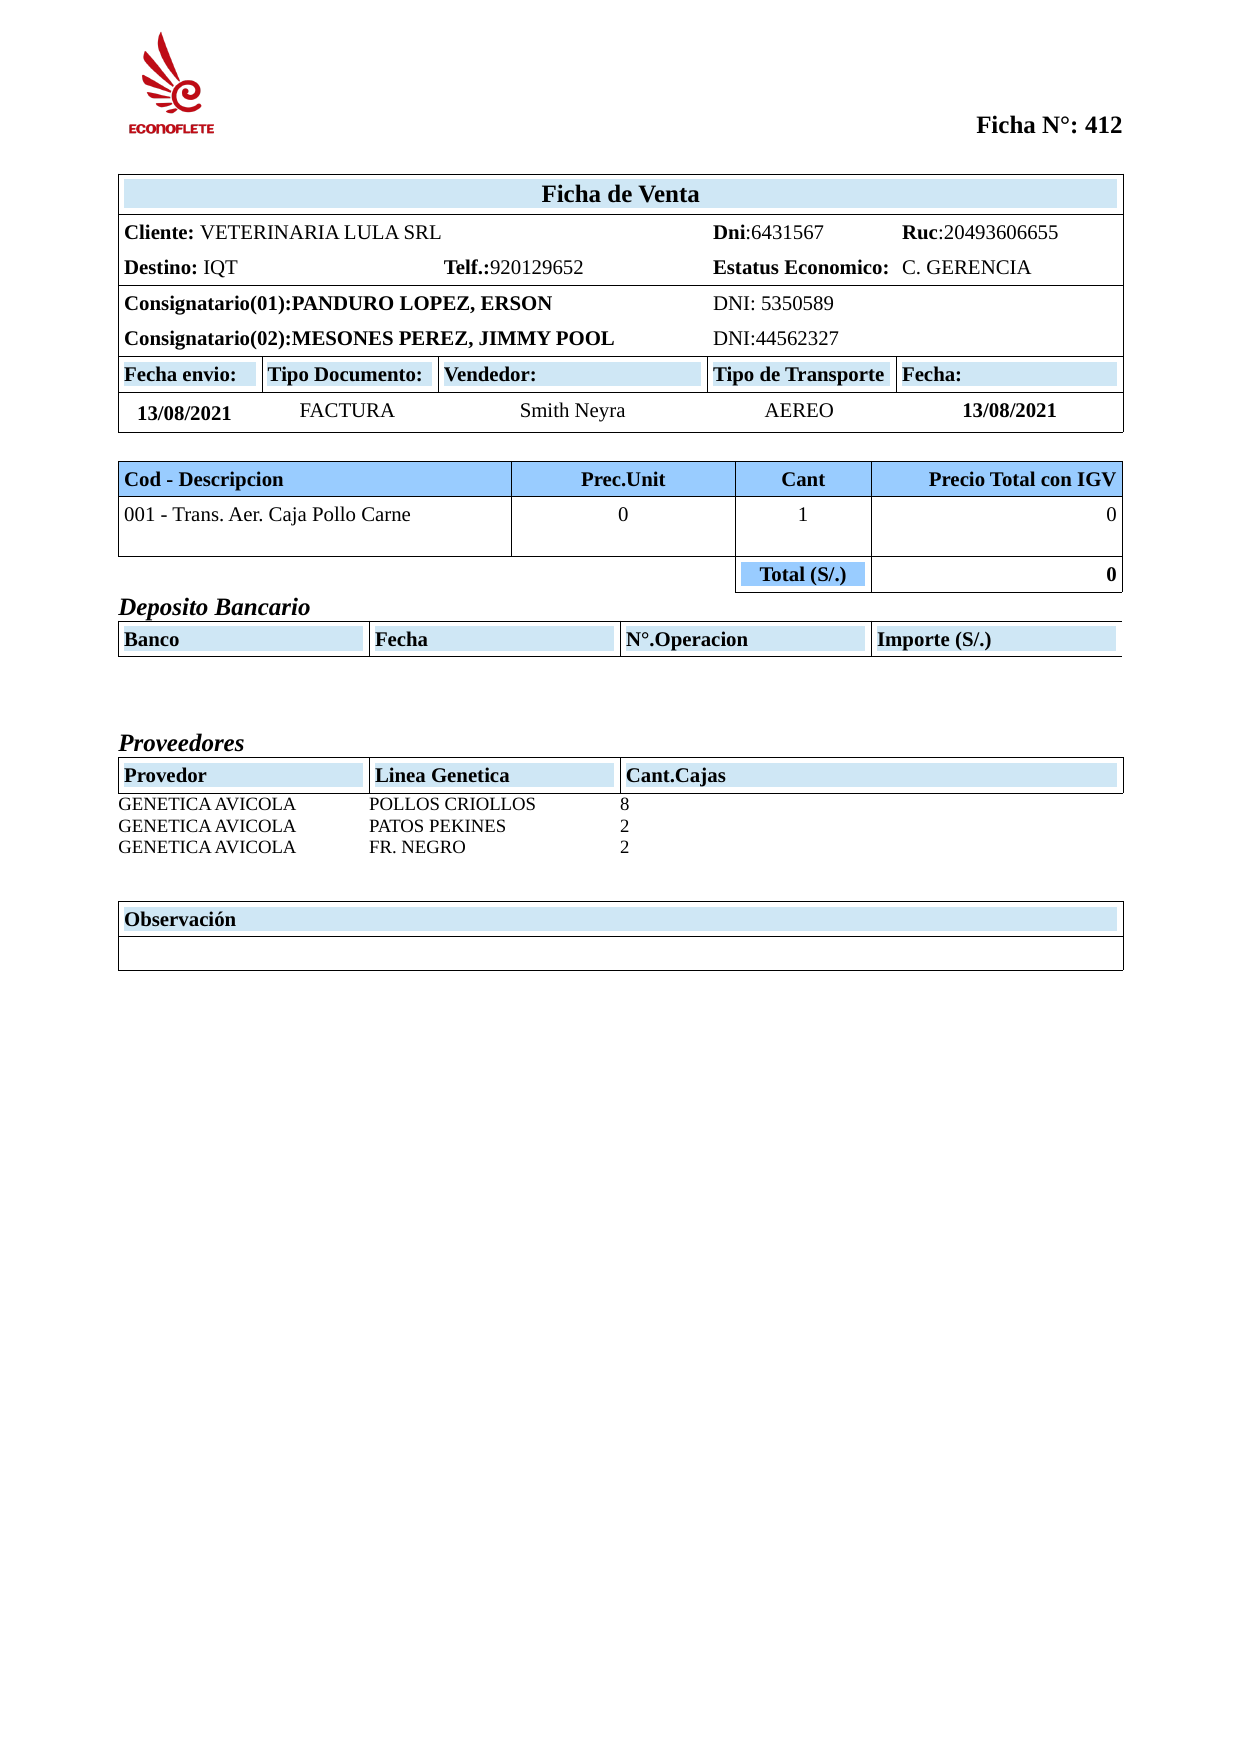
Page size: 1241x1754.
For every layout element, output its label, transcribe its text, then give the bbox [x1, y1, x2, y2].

table_cell [118, 879, 369, 901]
table_cell [620, 705, 871, 728]
table_header Observación [119, 902, 1123, 936]
table_cell PATOS PEKINES [369, 815, 620, 836]
table_header N°.Operacion [621, 622, 871, 656]
table_header Cant.Cajas [621, 758, 1123, 793]
table_cell GENETICA AVICOLA [118, 836, 369, 858]
table_cell 001 - Trans. Aer. Caja Pollo Carne [119, 497, 511, 556]
text Deposito Bancario [118, 592, 1122, 621]
table_cell GENETICA AVICOLA [118, 815, 369, 836]
table_cell [871, 680, 1122, 704]
table_cell [871, 705, 1122, 728]
table_cell Telf.:920129652 [438, 249, 707, 285]
table_cell [871, 657, 1122, 680]
table_header Importe (S/.) [872, 622, 1122, 656]
table_cell Ruc:20493606655 [896, 215, 1123, 249]
table_cell 8 [620, 794, 1123, 814]
table_cell FR. NEGRO [369, 836, 620, 858]
table_cell FACTURA [262, 393, 438, 432]
picture [118, 31, 225, 134]
table_cell 13/08/2021 [119, 393, 262, 432]
table_cell [118, 657, 369, 680]
table_header Provedor [119, 758, 369, 793]
table_cell [369, 879, 620, 901]
table_header Cod - Descripcion [119, 462, 511, 496]
table_cell [620, 858, 1123, 879]
table_cell Tipo Documento: [263, 357, 438, 392]
table_cell [620, 879, 1123, 901]
table_cell [369, 680, 620, 704]
table_cell AEREO [707, 393, 896, 432]
table_cell Cliente: VETERINARIA LULA SRL [119, 215, 707, 249]
table_header Ficha de Venta [119, 175, 1123, 214]
table_cell [118, 858, 369, 879]
table_cell Consignatario(01):PANDURO LOPEZ, ERSON [119, 286, 707, 321]
table_cell [118, 705, 369, 728]
table_cell 2 [620, 836, 1123, 858]
table_header Fecha [370, 622, 620, 656]
text Proveedores [118, 728, 1122, 757]
table_cell [369, 705, 620, 728]
table_cell 13/08/2021 [896, 393, 1123, 432]
table_cell [620, 680, 871, 704]
table_cell 0 [512, 497, 735, 556]
table_cell Vendedor: [439, 357, 707, 392]
table_cell C. GERENCIA [896, 249, 1123, 285]
table_header Cant [736, 462, 871, 496]
table_cell [118, 680, 369, 704]
table_header Precio Total con IGV [872, 462, 1122, 496]
table_cell GENETICA AVICOLA [118, 794, 369, 814]
table_cell POLLOS CRIOLLOS [369, 794, 620, 814]
table_cell 1 [736, 497, 871, 556]
table_cell Fecha: [897, 357, 1123, 392]
table_cell 0 [872, 557, 1122, 592]
table_cell Estatus Economico: [707, 249, 896, 285]
table_cell Fecha envio: [119, 357, 262, 392]
table_cell [119, 937, 1123, 969]
table_cell 0 [872, 497, 1122, 556]
table_cell [511, 557, 735, 592]
table_cell [118, 557, 511, 592]
table_cell Dni:6431567 [707, 215, 896, 249]
table_cell 2 [620, 815, 1123, 836]
table_header Banco [119, 622, 369, 656]
table_cell DNI:44562327 [707, 321, 1123, 356]
table_header Prec.Unit [512, 462, 735, 496]
table_cell Total (S/.) [736, 557, 871, 592]
table_cell Smith Neyra [438, 393, 707, 432]
table_cell DNI: 5350589 [707, 286, 1123, 321]
table_cell Destino: IQT [119, 249, 438, 285]
table_cell [369, 858, 620, 879]
table_header Linea Genetica [370, 758, 620, 793]
table_cell Consignatario(02):MESONES PEREZ, JIMMY POOL [119, 321, 707, 356]
table_cell [620, 657, 871, 680]
table_cell Tipo de Transporte [708, 357, 896, 392]
table_cell [369, 657, 620, 680]
